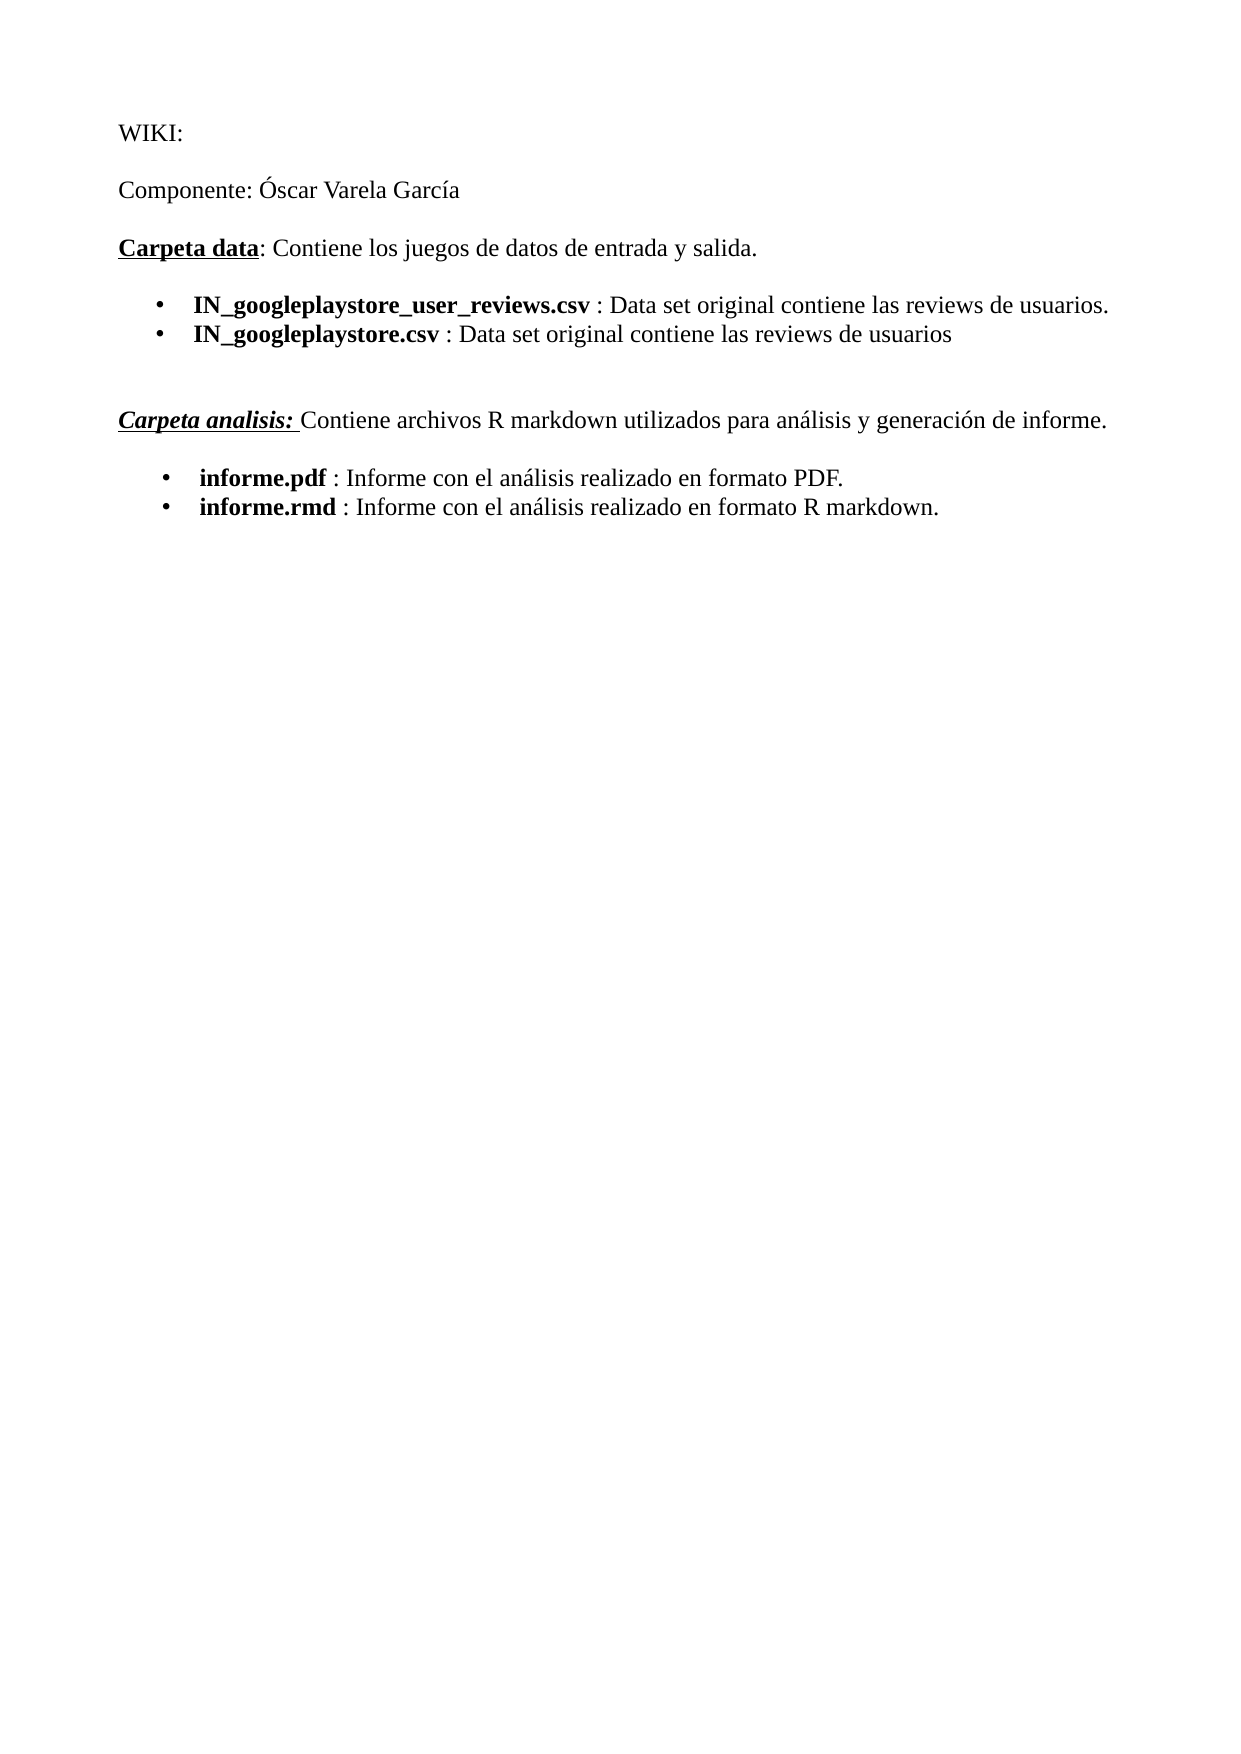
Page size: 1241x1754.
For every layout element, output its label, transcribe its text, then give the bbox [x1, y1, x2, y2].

text WIKI: [118, 118, 1122, 147]
list IN_googleplaystore_user_reviews.csv : Data set original contiene las reviews de usuarios. [156, 291, 1122, 319]
list IN_googleplaystore.csv : Data set original contiene las reviews de usuarios [156, 319, 1122, 348]
list informe.rmd : Informe con el análisis realizado en formato R markdown. [162, 492, 1122, 521]
text Carpeta analisis: Contiene archivos R markdown utilizados para análisis y generación de informe. [118, 406, 1122, 434]
text Carpeta data: Contiene los juegos de datos de entrada y salida. [118, 233, 1122, 262]
text Componente: Óscar Varela García [118, 176, 1122, 204]
list informe.pdf : Informe con el análisis realizado en formato PDF. [162, 463, 1122, 492]
